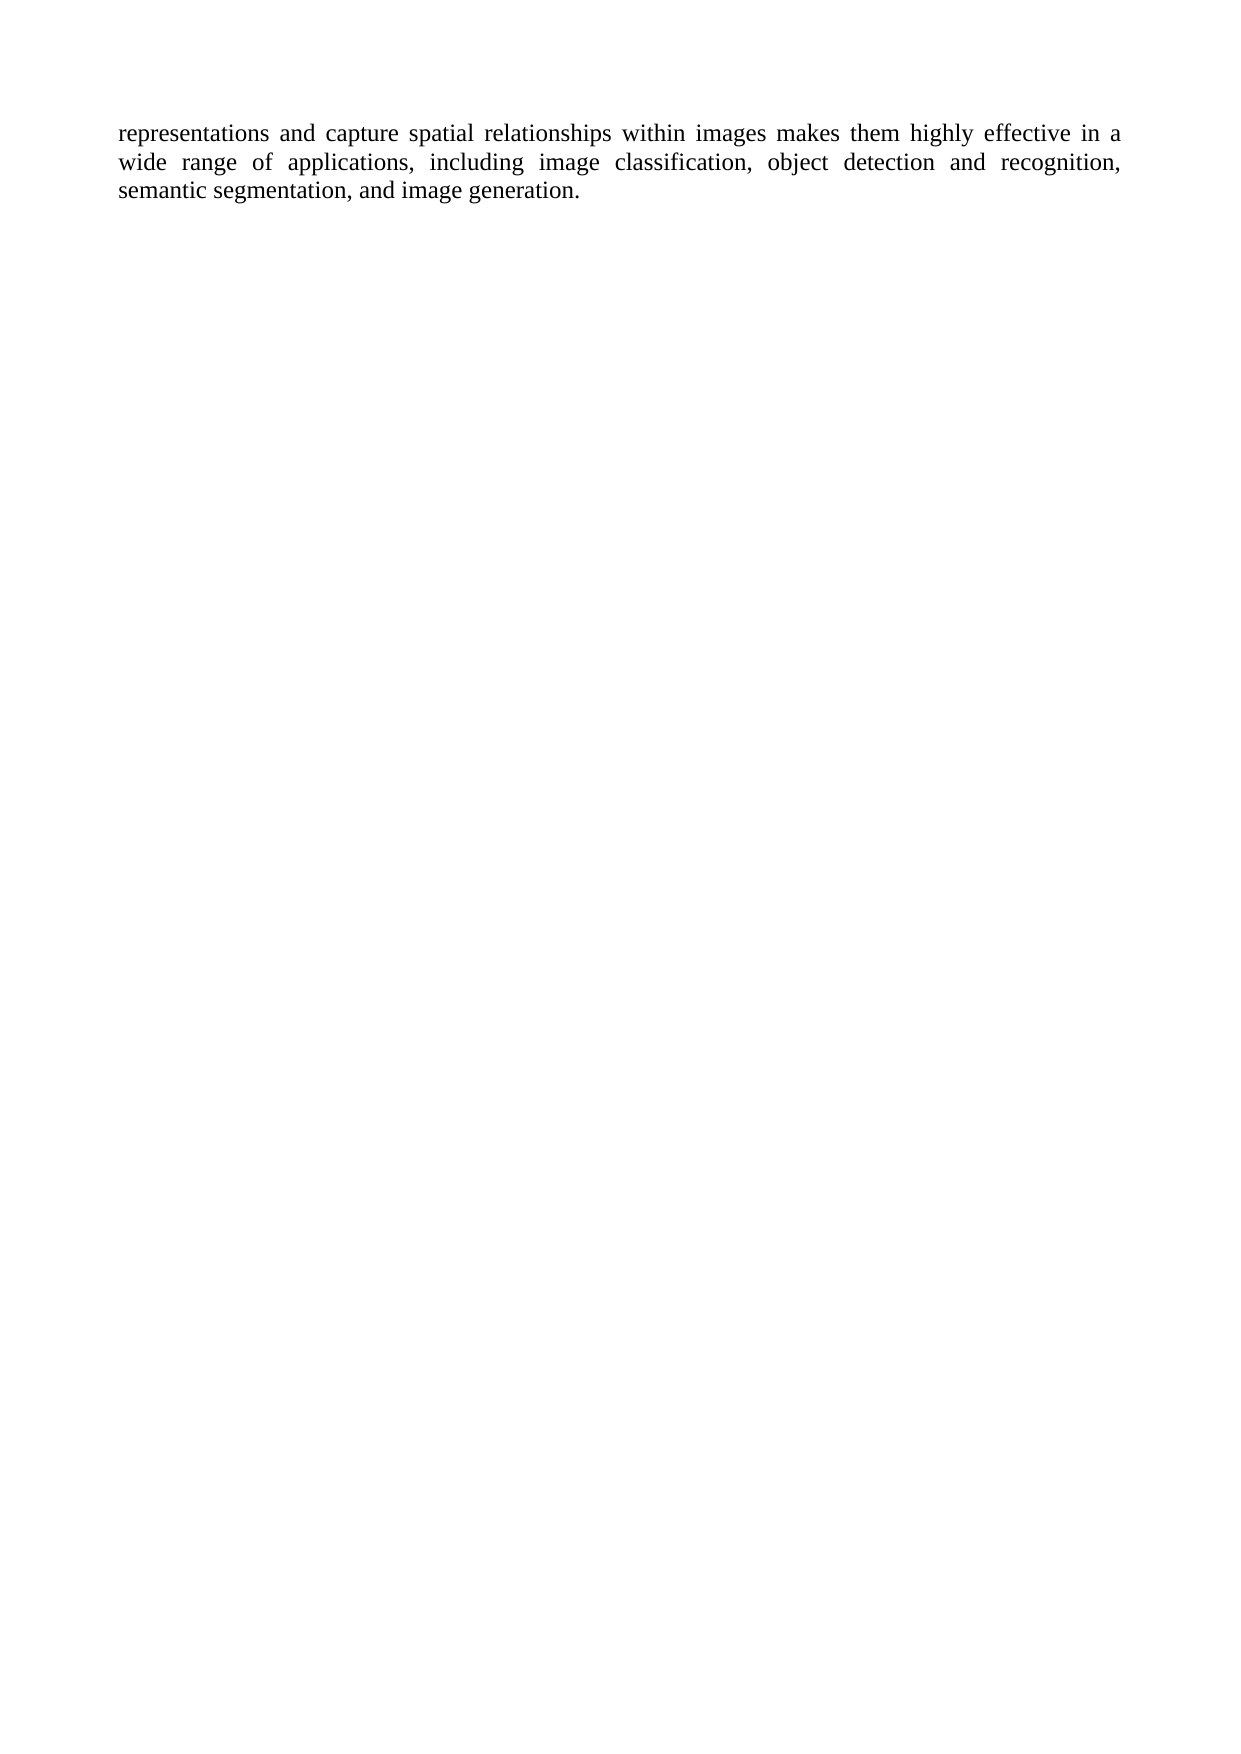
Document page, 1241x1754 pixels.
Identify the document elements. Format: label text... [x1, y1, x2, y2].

text representations and capture spatial relationships within images makes them highly effective in a wide range of applications, including image classification, object detection and recognition, semantic segmentation, and image generation. [118, 118, 1122, 204]
